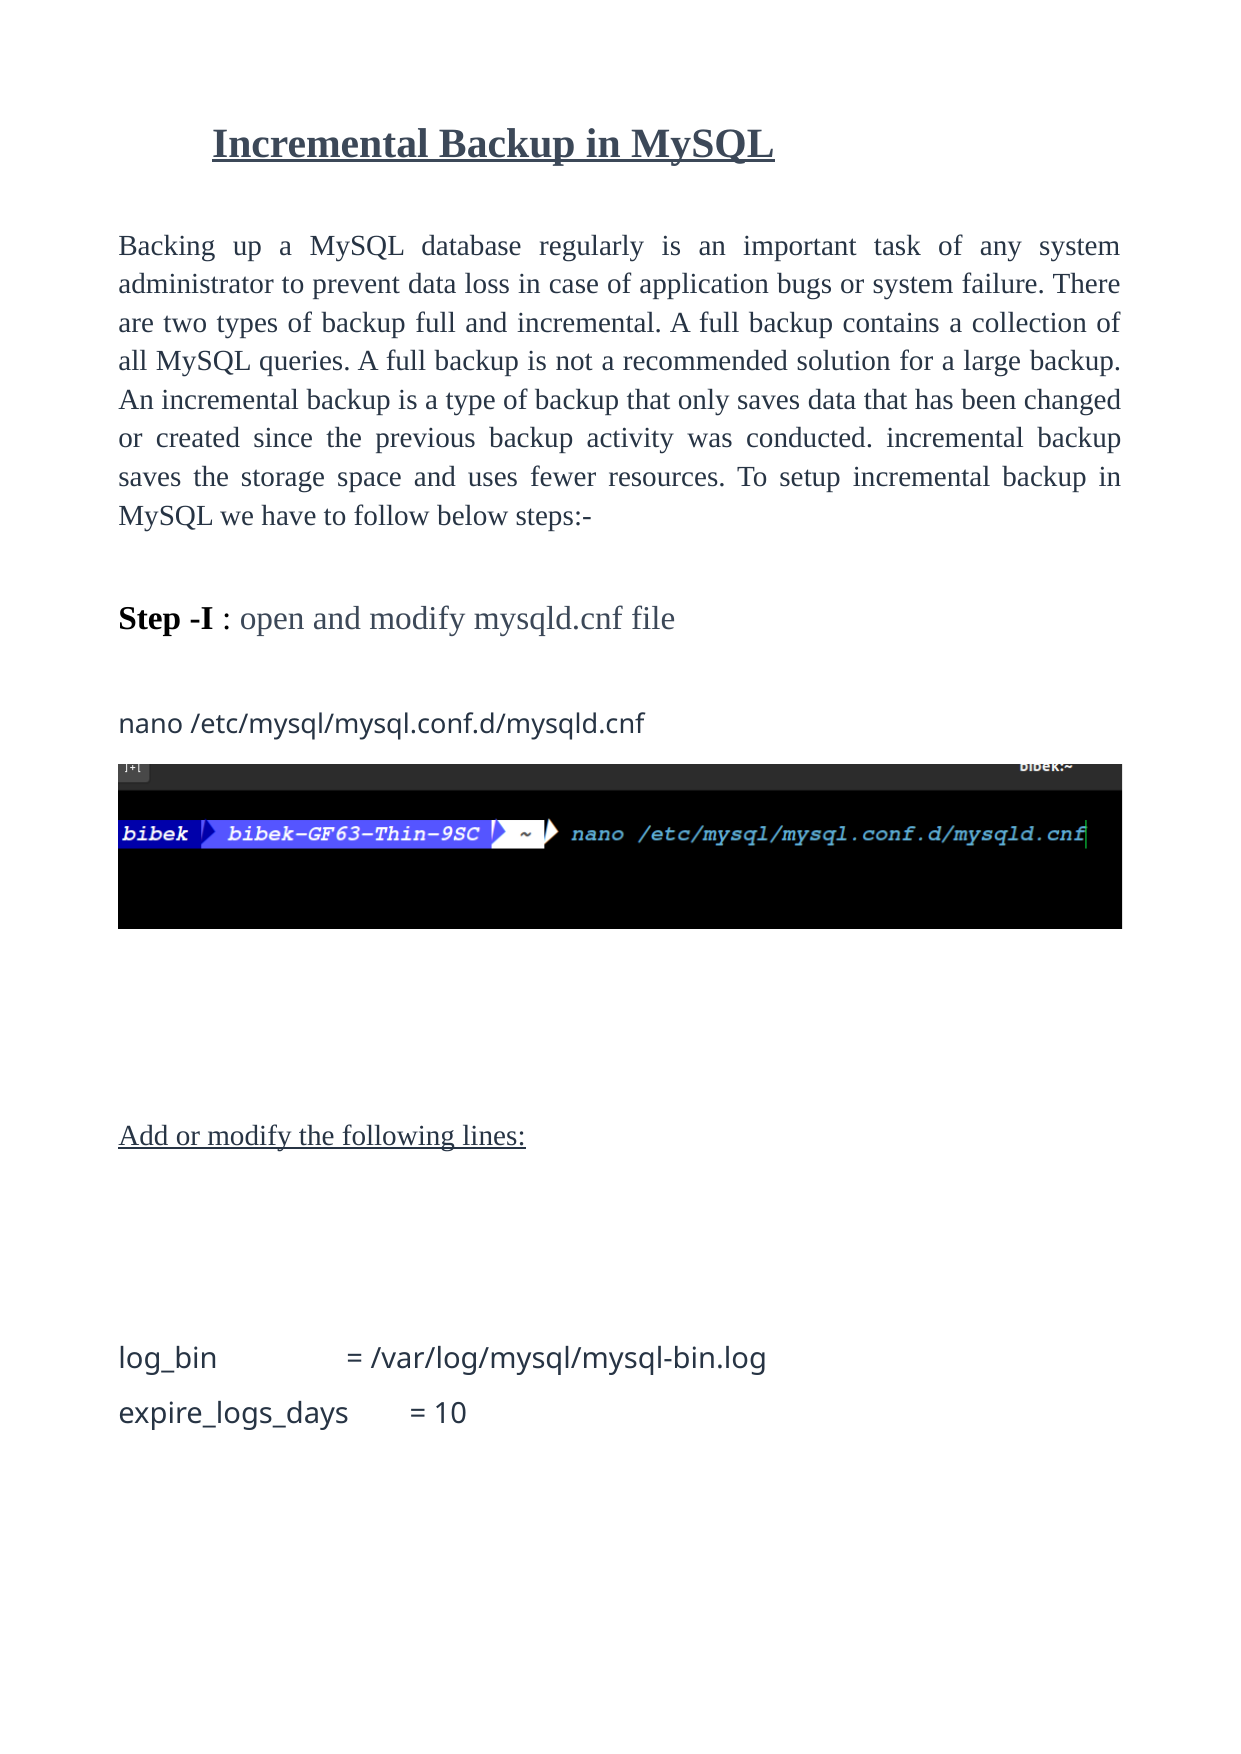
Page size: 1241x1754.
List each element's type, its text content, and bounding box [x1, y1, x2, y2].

text Backing up a MySQL database regularly is an important task of any system administrator to prevent data loss in case of application bugs or system failure. There are two types of backup full and incremental. A full backup contains a collection of all MySQL queries. A full backup is not a recommended solution for a large backup. An incremental backup is a type of backup that only saves data that has been changed or created since the previous backup activity was conducted. incremental backup saves the storage space and uses fewer resources. To setup incremental backup in MySQL we have to follow below steps:- [118, 228, 1122, 531]
text Step -I : open and modify mysqld.cnf file [118, 598, 1122, 636]
text expire_logs_days = 10 [118, 1392, 1122, 1432]
text log_bin = /var/log/mysql/mysql-bin.log [118, 1338, 1122, 1377]
picture [118, 764, 1123, 929]
text nano /etc/mysql/mysql.conf.d/mysqld.cnf [118, 704, 1122, 741]
subtitle Incremental Backup in MySQL [118, 118, 1122, 166]
text Add or modify the following lines: [118, 1118, 1122, 1152]
